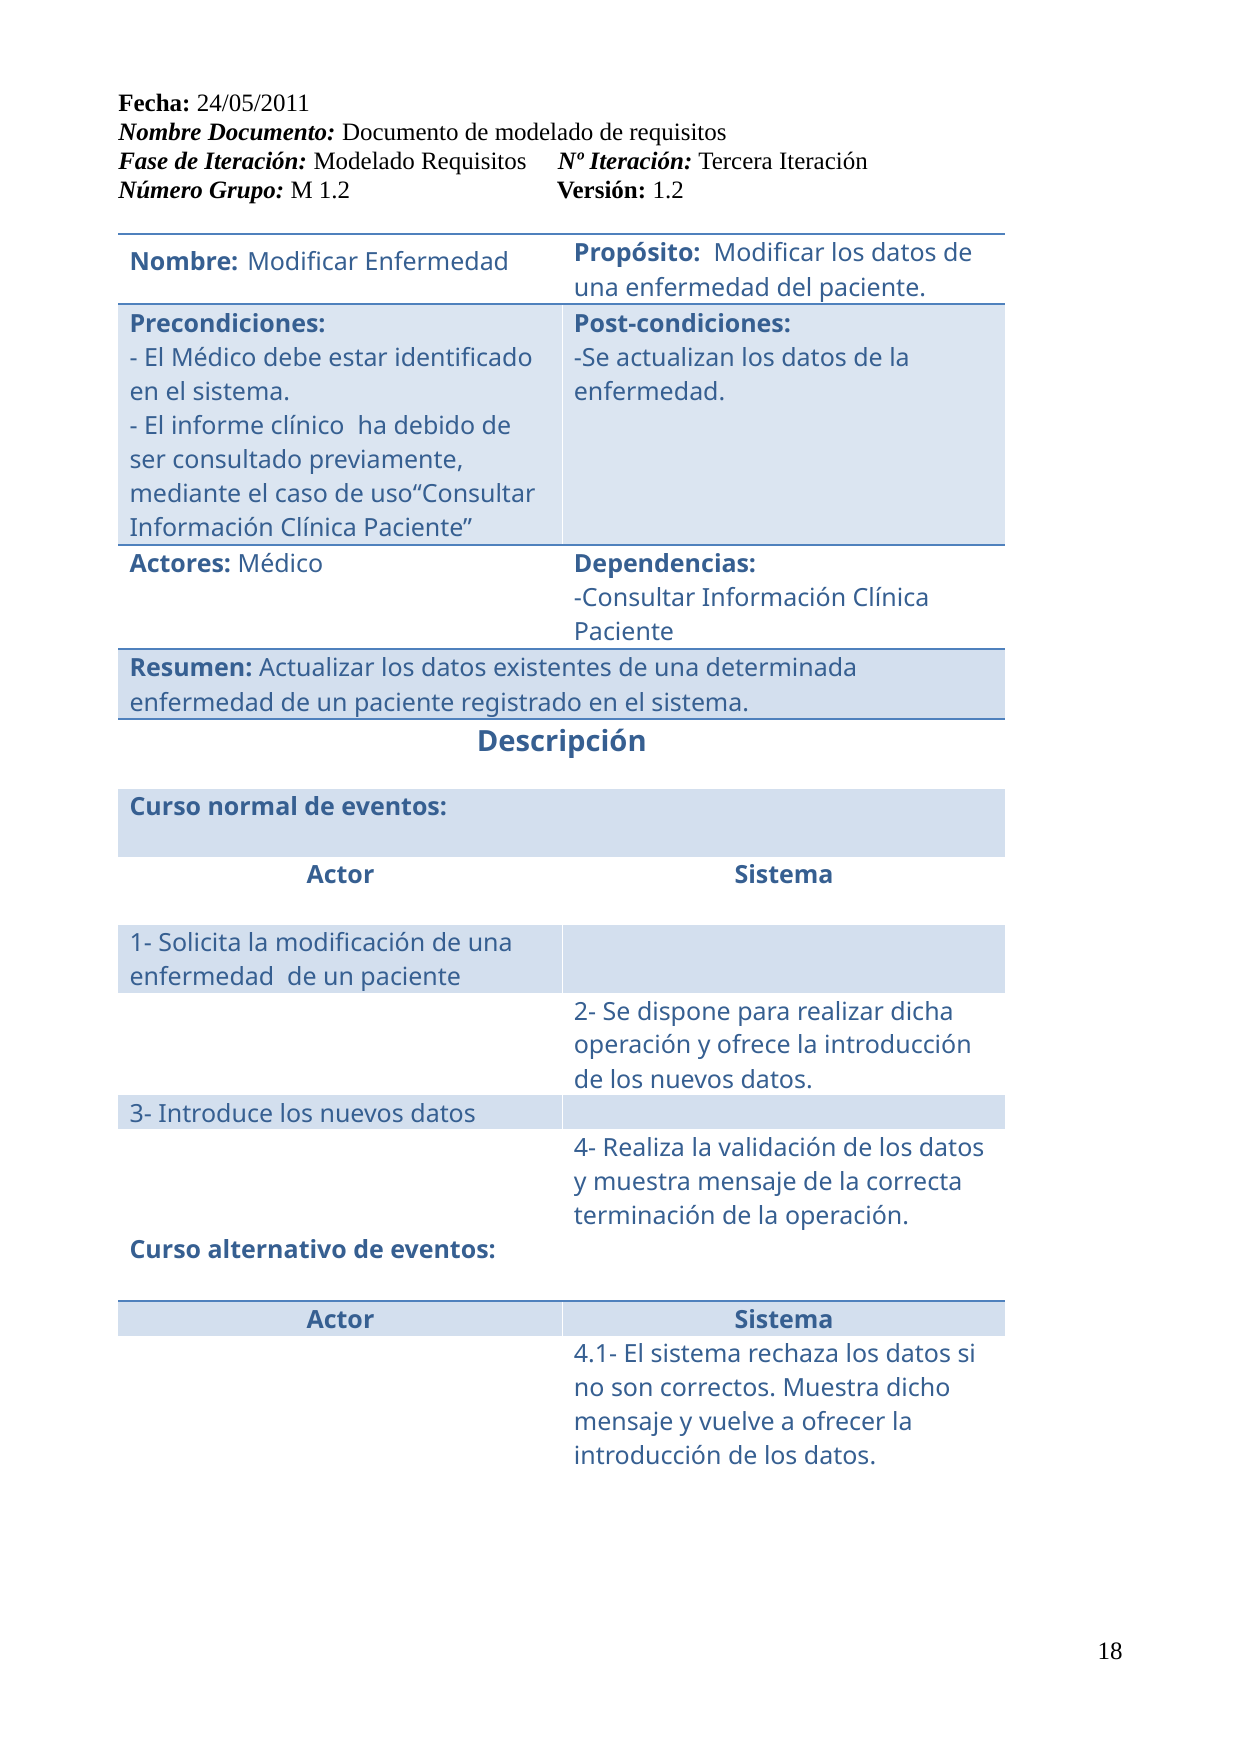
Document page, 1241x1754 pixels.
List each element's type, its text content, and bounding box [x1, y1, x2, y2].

table_cell Sistema [563, 857, 1005, 925]
table_cell 4- Realiza la validación de los datos y muestra mensaje de la correcta terminación de la operación. [563, 1129, 1005, 1232]
table_cell Dependencias: -Consultar Información Clínica Paciente [563, 546, 1005, 648]
table_cell 1- Solicita la modificación de una enfermedad de un paciente [118, 925, 562, 993]
table_header Nombre: Modificar Enfermedad [118, 235, 562, 303]
table_cell 4.1- El sistema rechaza los datos si no son correctos. Muestra dicho mensaje y vuelve a ofrecer la introducción de los datos. [563, 1336, 1005, 1472]
table_cell Post-condiciones: -Se actualizan los datos de la enfermedad. [563, 305, 1005, 544]
table_cell [563, 1095, 1005, 1129]
table_header Curso normal de eventos: [118, 789, 1005, 857]
table_cell Precondiciones: - El Médico debe estar identificado en el sistema. - El informe clínico ha debido de ser consultado previamente, mediante el caso de uso“Consultar Información Clínica Paciente” [118, 305, 562, 544]
table_cell Descripción [118, 720, 1005, 760]
table_cell Actor [118, 1302, 562, 1336]
table_cell Sistema [563, 1302, 1005, 1336]
table_cell Resumen: Actualizar los datos existentes de una determinada enfermedad de un paciente registrado en el sistema. [118, 650, 1005, 718]
table_cell [118, 1129, 562, 1232]
table_cell 2- Se dispone para realizar dicha operación y ofrece la introducción de los nuevos datos. [563, 993, 1005, 1095]
table_header Propósito: Modificar los datos de una enfermedad del paciente. [563, 235, 1005, 303]
table_cell Curso alternativo de eventos: [118, 1232, 1005, 1300]
table_cell [118, 1336, 562, 1472]
table_cell [563, 925, 1005, 993]
table_cell Actores: Médico [118, 546, 562, 648]
table_cell [118, 993, 562, 1095]
table_cell Actor [118, 857, 562, 925]
table_cell 3- Introduce los nuevos datos [118, 1095, 562, 1129]
